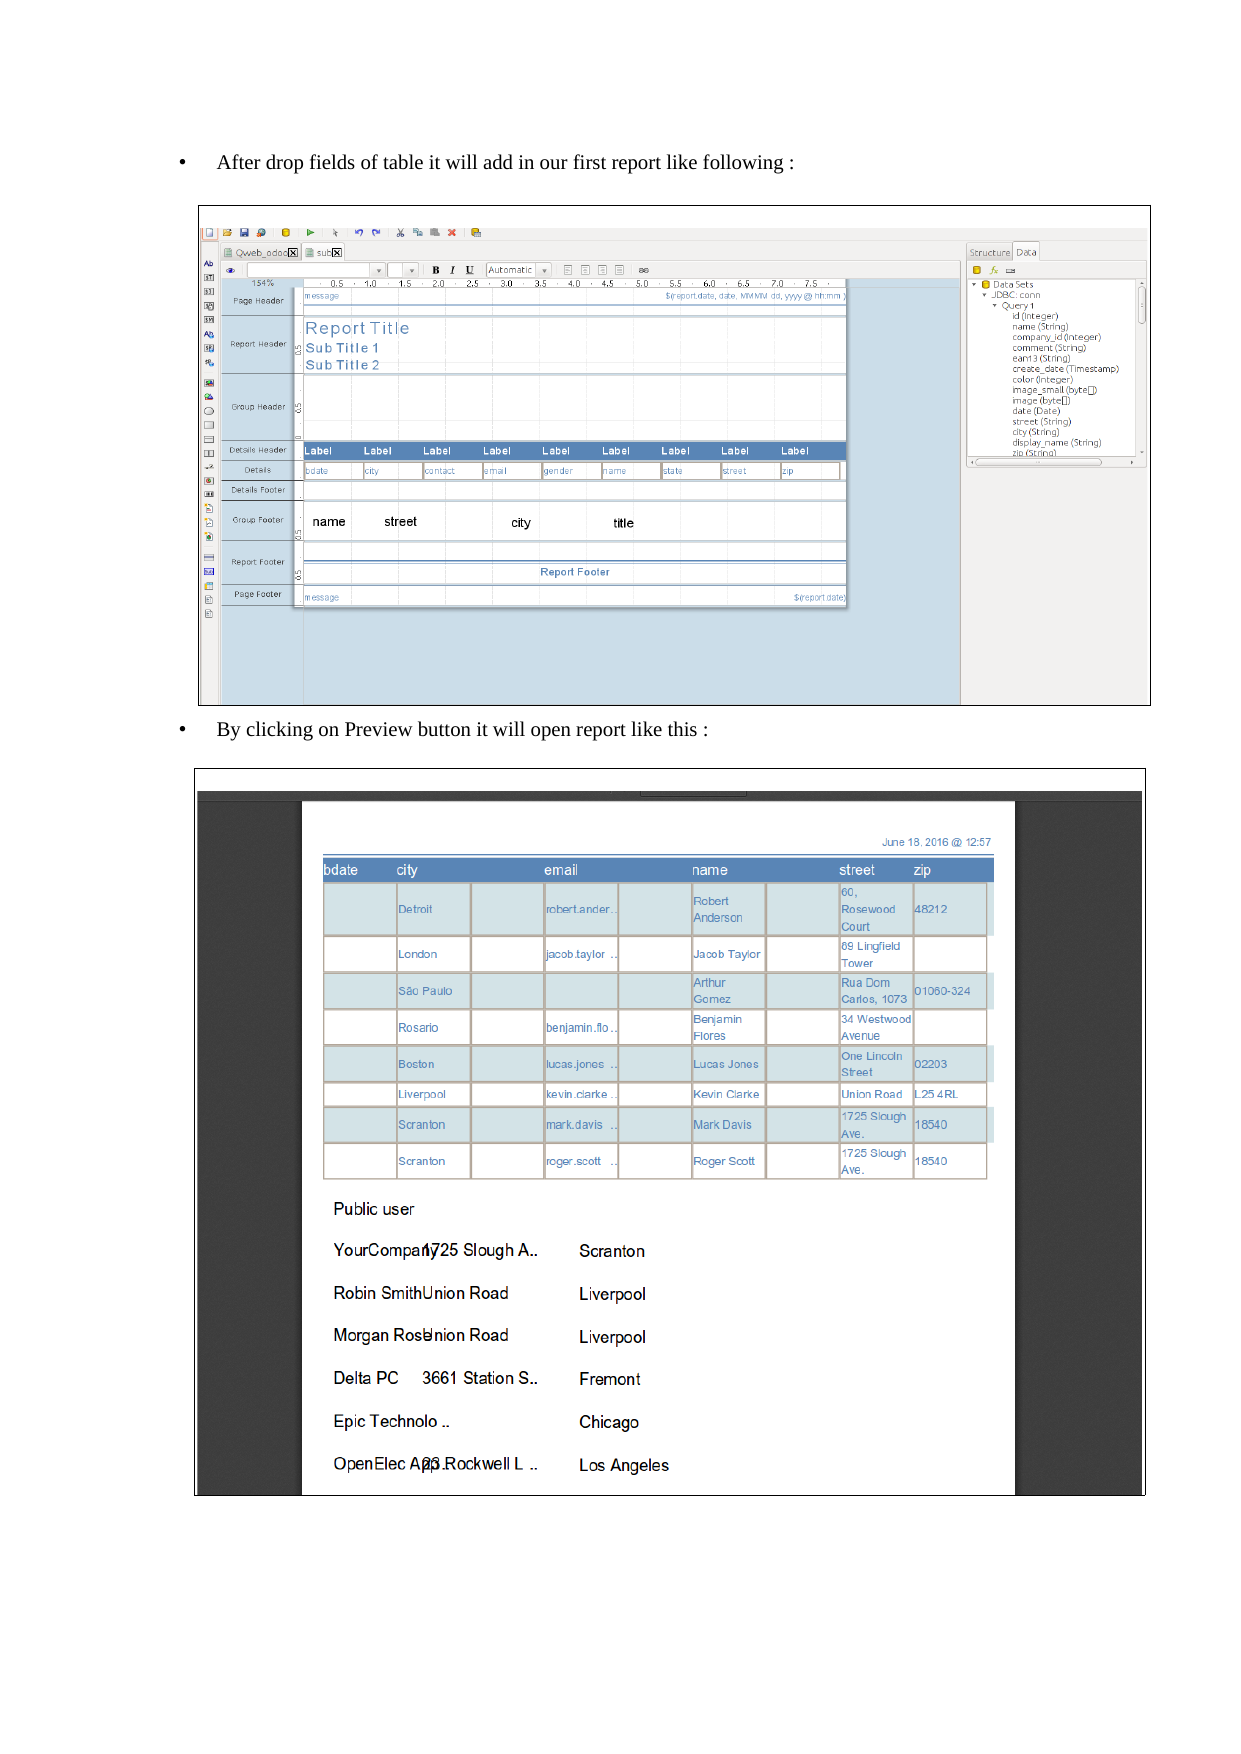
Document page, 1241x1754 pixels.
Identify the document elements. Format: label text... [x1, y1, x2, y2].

list After drop fields of table it will add in our first report like following : [179, 150, 1146, 174]
picture [197, 791, 1142, 1495]
list [199, 206, 1150, 705]
list By clicking on Preview button it will open report like this : [179, 207, 1146, 741]
picture [200, 228, 1148, 705]
